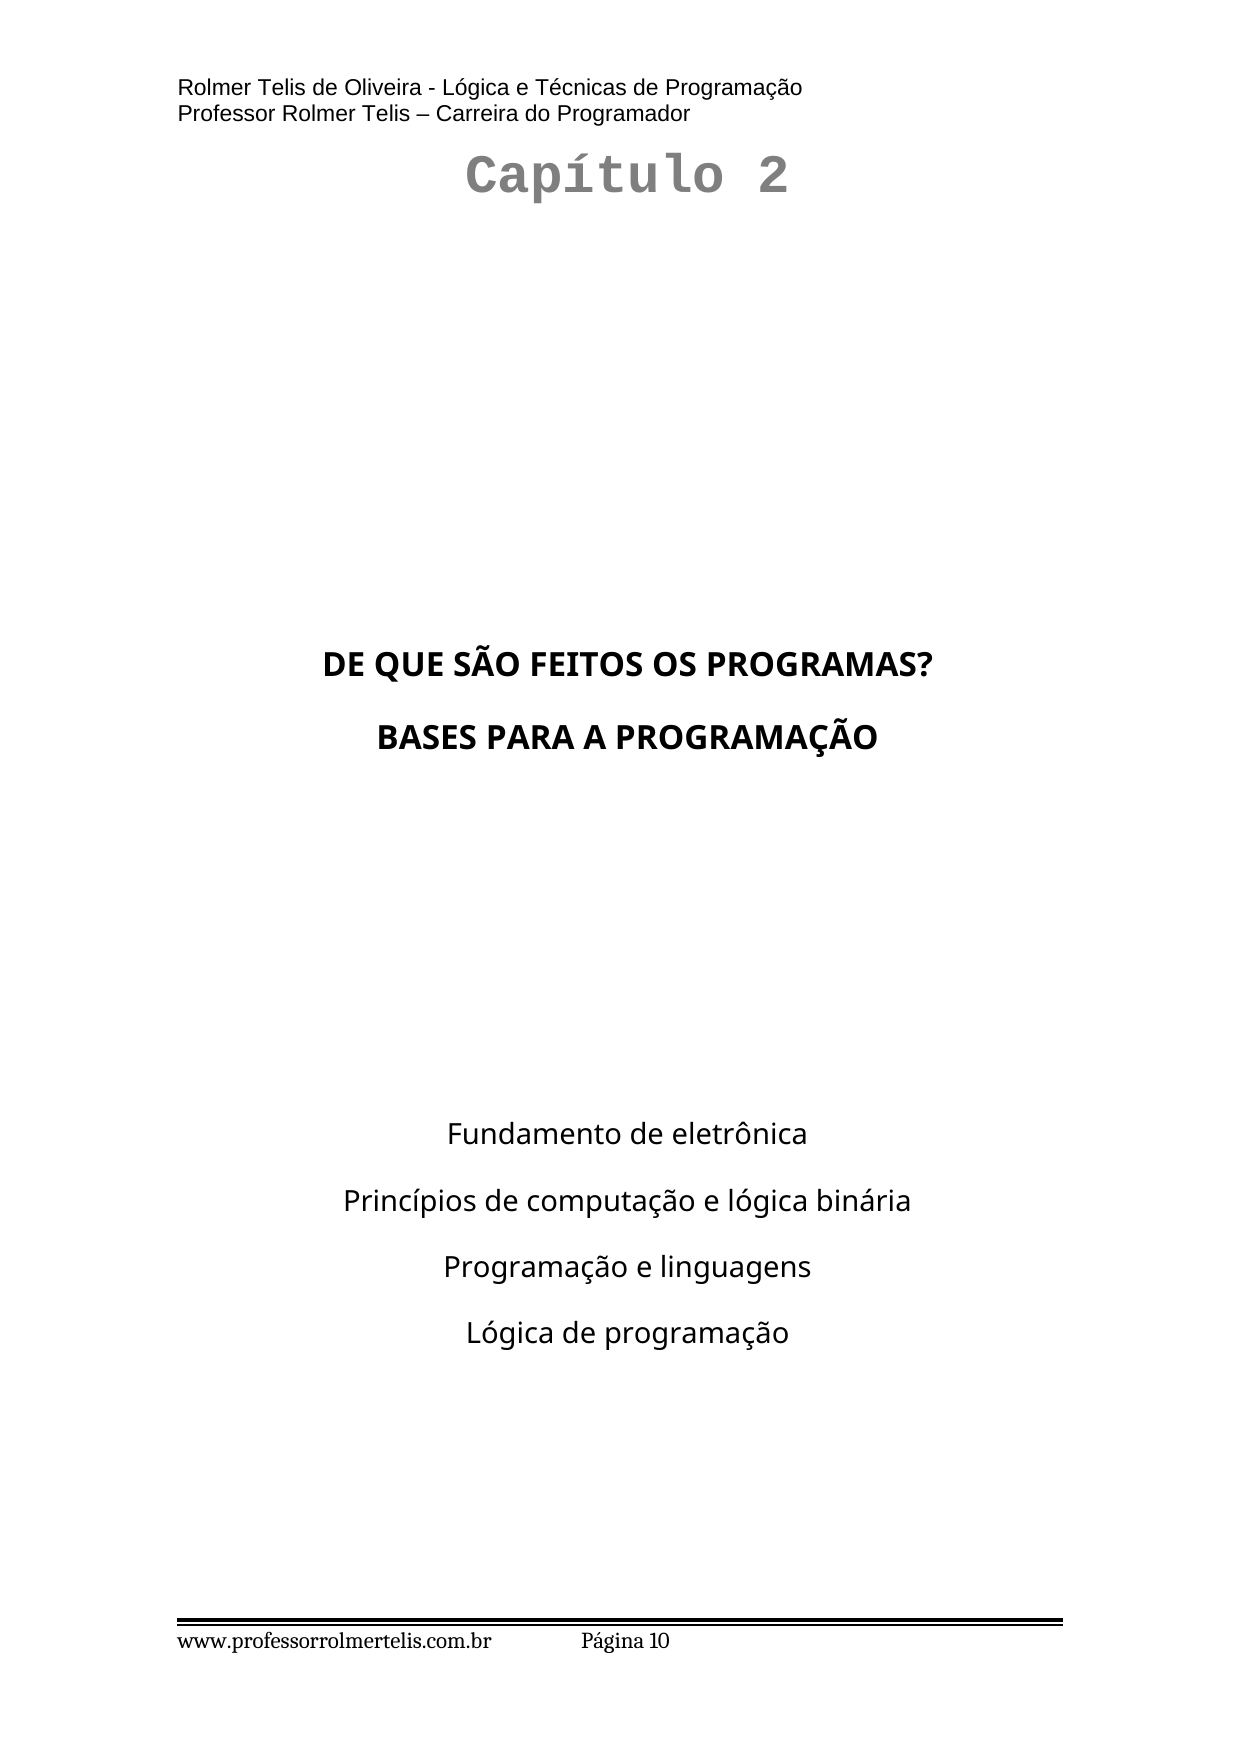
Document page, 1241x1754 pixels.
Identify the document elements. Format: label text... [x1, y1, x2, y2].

table_header Capítulo 2 [177, 148, 1078, 620]
table_cell Fundamento de eletrônica Princípios de computação e lógica binária Programação e linguagens Lógica de programação [177, 1093, 1078, 1506]
table_cell DE QUE SÃO FEITOS OS PROGRAMAS? BASES PARA A PROGRAMAÇÃO [177, 620, 1078, 1093]
